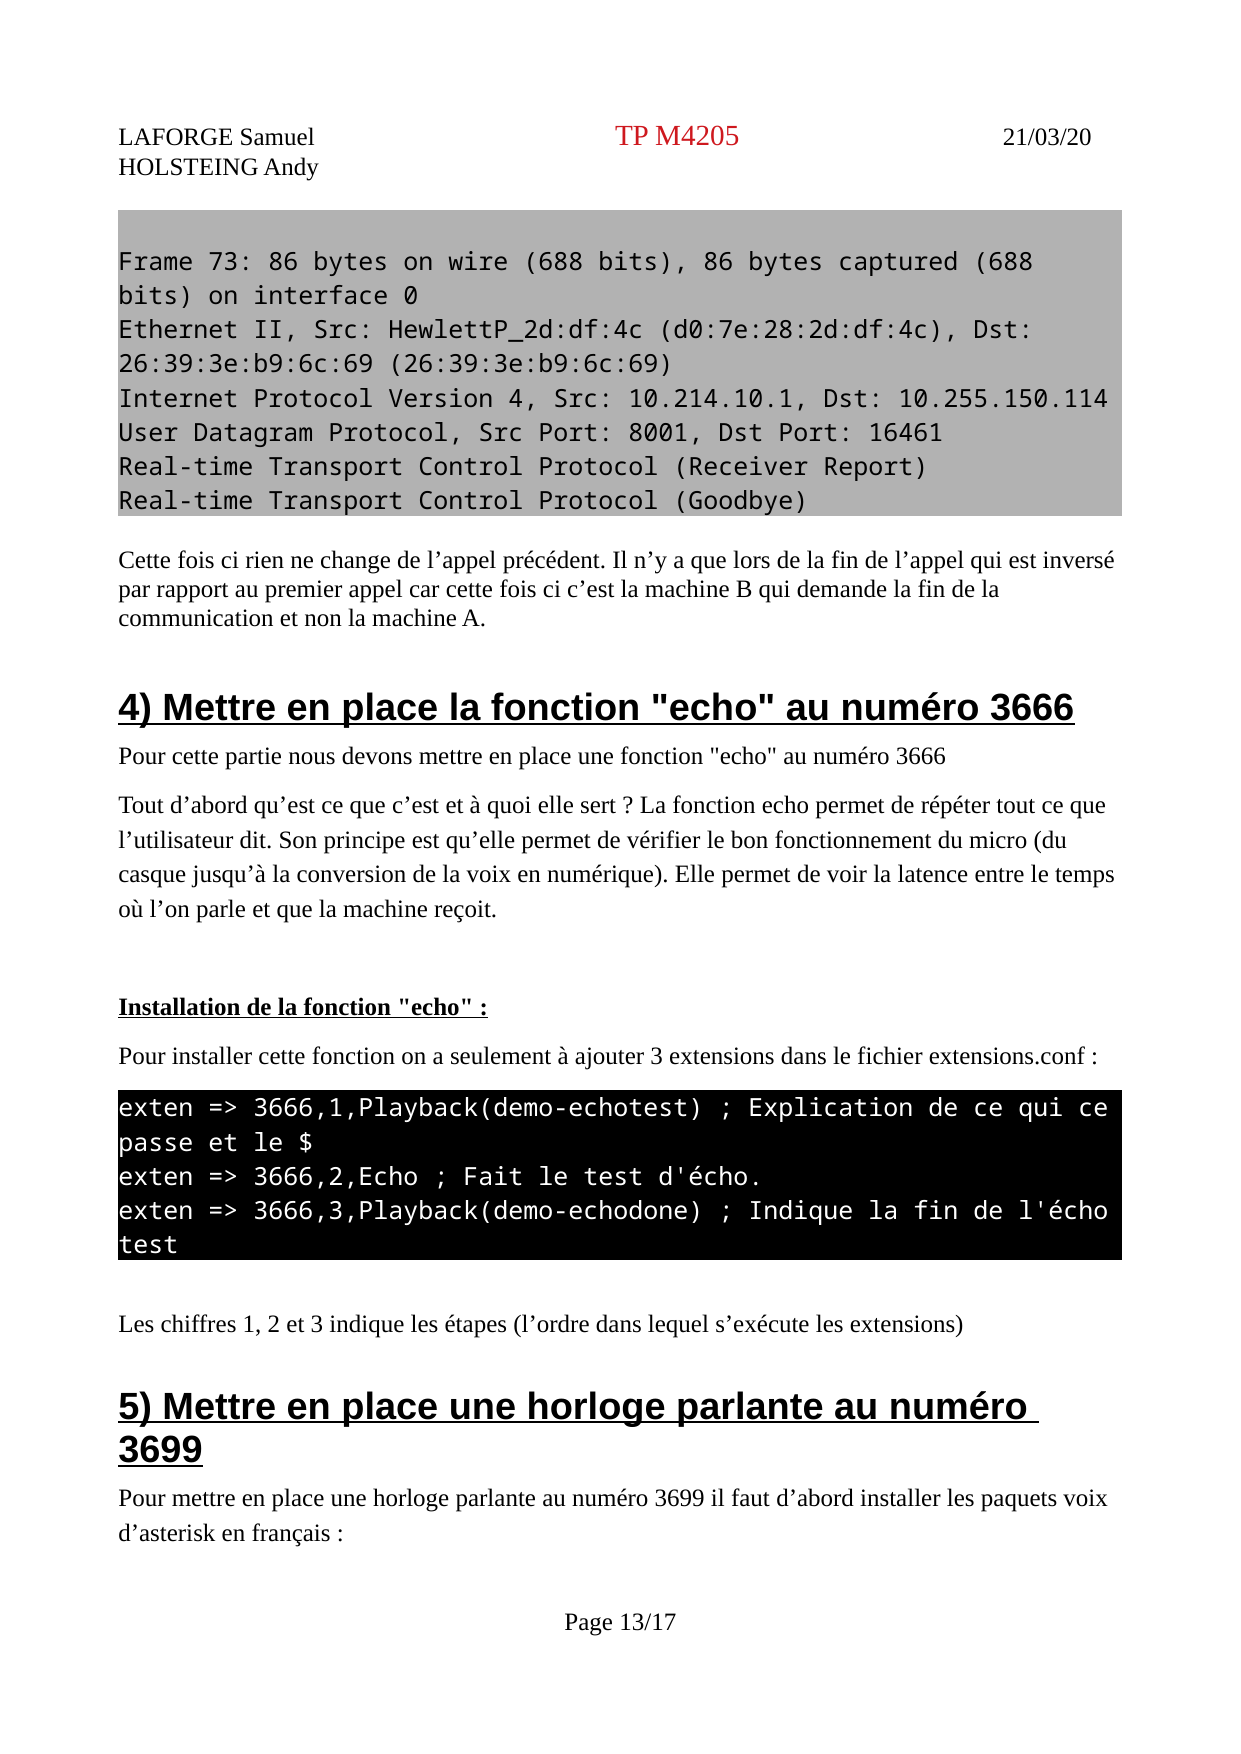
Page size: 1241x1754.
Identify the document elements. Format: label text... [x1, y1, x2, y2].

text Cette fois ci rien ne change de l’appel précédent. Il n’y a que lors de la fin de l’appel qui est inversé par rapport au premier appel car cette fois ci c’est la machine B qui demande la fin de la communication et non la machine A. [118, 545, 1122, 631]
subtitle 4) Mettre en place la fonction "echo" au numéro 3666 [118, 685, 1122, 729]
subtitle 5) Mettre en place une horloge parlante au numéro 3699 [118, 1383, 1122, 1471]
text exten => 3666,3,Playback(demo-echodone) ; Indique la fin de l'écho test [118, 1192, 1122, 1260]
text Installation de la fonction "echo" : [118, 992, 1122, 1021]
text Pour cette partie nous devons mettre en place une fonction "echo" au numéro 3666 [118, 741, 1122, 770]
text exten => 3666,2,Echo ; Fait le test d'écho. [118, 1158, 1122, 1192]
text Les chiffres 1, 2 et 3 indique les étapes (l’ordre dans lequel s’exécute les extensions) [118, 1309, 1122, 1338]
text Frame 73: 86 bytes on wire (688 bits), 86 bytes captured (688 bits) on interface 0 Ethernet II, Src: HewlettP_2d:df:4c (d0:7e:28:2d:df:4c), Dst: 26:39:3e:b9:6c:69 (26:39:3e:b9:6c:69) Internet Protocol Version 4, Src: 10.214.10.1, Dst: 10.255.150.114 User Datagram Protocol, Src Port: 8001, Dst Port: 16461 Real-time Transport Control Protocol (Receiver Report) Real-time Transport Control Protocol (Goodbye) [118, 210, 1122, 516]
text Pour installer cette fonction on a seulement à ajouter 3 extensions dans le fichier extensions.conf : [118, 1041, 1122, 1070]
text Pour mettre en place une horloge parlante au numéro 3699 il faut d’abord installer les paquets voix d’asterisk en français : [118, 1483, 1122, 1547]
text exten => 3666,1,Playback(demo-echotest) ; Explication de ce qui ce passe et le $ [118, 1090, 1122, 1158]
text Tout d’abord qu’est ce que c’est et à quoi elle sert ? La fonction echo permet de répéter tout ce que l’utilisateur dit. Son principe est qu’elle permet de vérifier le bon fonctionnement du micro (du casque jusqu’à la conversion de la voix en numérique). Elle permet de voir la latence entre le temps où l’on parle et que la machine reçoit. [118, 790, 1122, 923]
